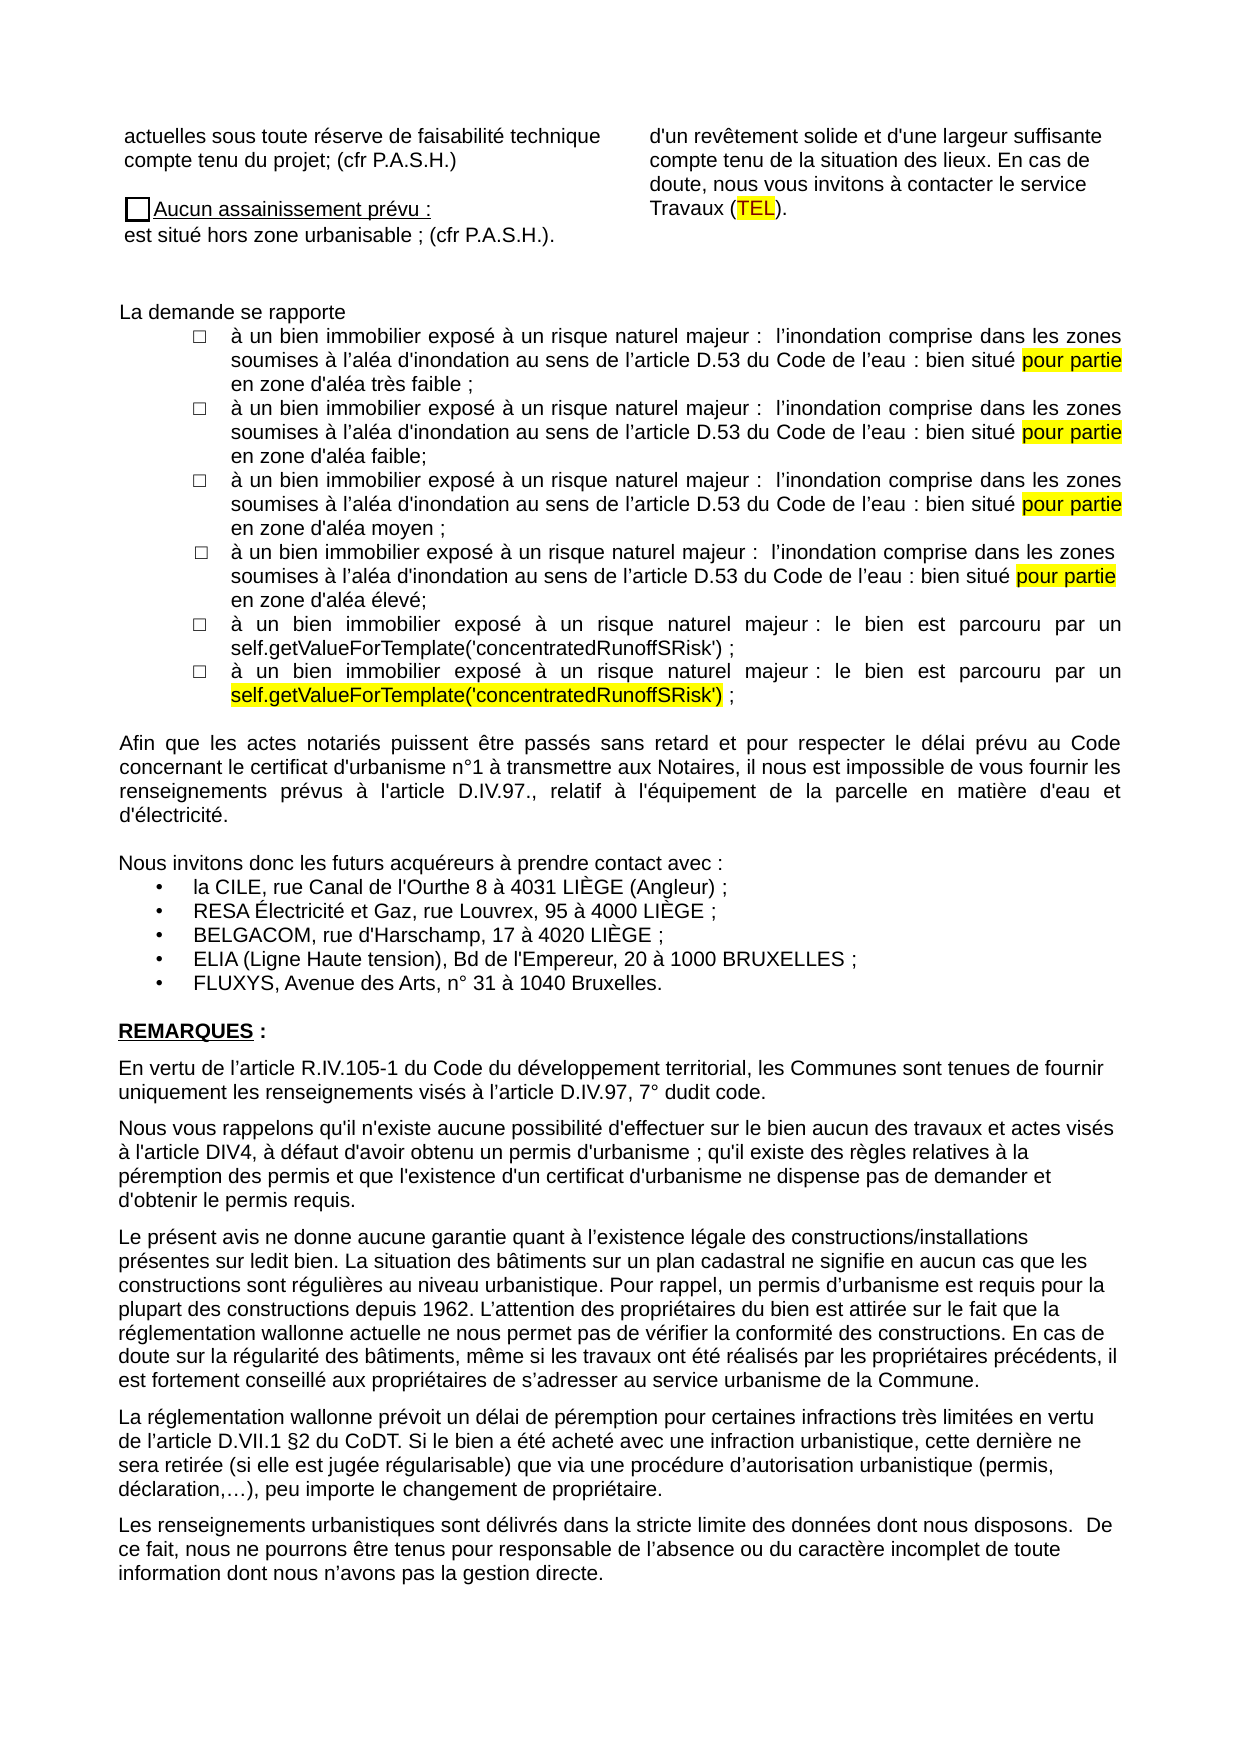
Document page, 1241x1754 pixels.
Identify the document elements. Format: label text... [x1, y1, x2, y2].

list à un bien immobilier exposé à un risque naturel majeur : l’inondation comprise dans les zones soumises à l’aléa d'inondation au sens de l’article D.53 du Code de l’eau : bien situé pour partie en zone d'aléa faible; [193, 396, 1122, 468]
text Afin que les actes notariés puissent être passés sans retard et pour respecter le délai prévu au Code concernant le certificat d'urbanisme n°1 à transmettre aux Notaires, il nous est impossible de vous fournir les renseignements prévus à l'article D.IV.97., relatif à l'équipement de la parcelle en matière d'eau et d'électricité. [119, 731, 1122, 827]
table_header d'un revêtement solide et d'une largeur suffisante compte tenu de la situation des lieux. En cas de doute, nous vous invitons à contacter le service Travaux (TEL). [644, 118, 1122, 276]
text Nous vous rappelons qu'il n'existe aucune possibilité d'effectuer sur le bien aucun des travaux et actes visés à l'article DIV4, à défaut d'avoir obtenu un permis d'urbanisme ; qu'il existe des règles relatives à la péremption des permis et que l'existence d'un certificat d'urbanisme ne dispense pas de demander et d'obtenir le permis requis. [118, 1116, 1122, 1212]
list à un bien immobilier exposé à un risque naturel majeur : l’inondation comprise dans les zones soumises à l’aléa d'inondation au sens de l’article D.53 du Code de l’eau : bien situé pour partie en zone d'aléa moyen ; [193, 468, 1122, 539]
list RESA Électricité et Gaz, rue Louvrex, 95 à 4000 LIÈGE ; [156, 899, 1122, 923]
list à un bien immobilier exposé à un risque naturel majeur : l’inondation comprise dans les zones soumises à l’aléa d'inondation au sens de l’article D.53 du Code de l’eau : bien situé pour partie en zone d'aléa élevé; [195, 539, 1122, 611]
text Le présent avis ne donne aucune garantie quant à l’existence légale des constructions/installations présentes sur ledit bien. La situation des bâtiments sur un plan cadastral ne signifie en aucun cas que les constructions sont régulières au niveau urbanistique. Pour rappel, un permis d’urbanisme est requis pour la plupart des constructions depuis 1962. L’attention des propriétaires du bien est attirée sur le fait que la réglementation wallonne actuelle ne nous permet pas de vérifier la conformité des constructions. En cas de doute sur la régularité des bâtiments, même si les travaux ont été réalisés par les propriétaires précédents, il est fortement conseillé aux propriétaires de s’adresser au service urbanisme de la Commune. [118, 1224, 1122, 1392]
text REMARQUES : [118, 1019, 1122, 1043]
text La demande se rapporte [119, 300, 1122, 324]
list FLUXYS, Avenue des Arts, n° 31 à 1040 Bruxelles. [156, 971, 1122, 995]
text Nous invitons donc les futurs acquéreurs à prendre contact avec : [118, 851, 1122, 875]
text La réglementation wallonne prévoit un délai de péremption pour certaines infractions très limitées en vertu de l’article D.VII.1 §2 du CoDT. Si le bien a été acheté avec une infraction urbanistique, cette dernière ne sera retirée (si elle est jugée régularisable) que via une procédure d’autorisation urbanistique (permis, déclaration,…), peu importe le changement de propriétaire. [118, 1405, 1122, 1501]
list à un bien immobilier exposé à un risque naturel majeur : le bien est parcouru par un self.getValueForTemplate('concentratedRunoffSRisk') ; [193, 611, 1122, 659]
text Les renseignements urbanistiques sont délivrés dans la stricte limite des données dont nous disposons. De ce fait, nous ne pourrons être tenus pour responsable de l’absence ou du caractère incomplet de toute information dont nous n’avons pas la gestion directe. [118, 1513, 1122, 1585]
list à un bien immobilier exposé à un risque naturel majeur : l’inondation comprise dans les zones soumises à l’aléa d'inondation au sens de l’article D.53 du Code de l’eau : bien situé pour partie en zone d'aléa très faible ; [193, 324, 1122, 396]
text En vertu de l’article R.IV.105-1 du Code du développement territorial, les Communes sont tenues de fournir uniquement les renseignements visés à l’article D.IV.97, 7° dudit code. [118, 1056, 1122, 1104]
list à un bien immobilier exposé à un risque naturel majeur : le bien est parcouru par un self.getValueForTemplate('concentratedRunoffSRisk') ; [193, 659, 1122, 707]
list la CILE, rue Canal de l'Ourthe 8 à 4031 LIÈGE (Angleur) ; [156, 875, 1122, 899]
table_header actuelles sous toute réserve de faisabilité technique compte tenu du projet; (cfr P.A.S.H.) Aucun assainissement prévu : est situé hors zone urbanisable ; (cfr P.A.S.H.). [118, 118, 644, 276]
list BELGACOM, rue d'Harschamp, 17 à 4020 LIÈGE ; [156, 923, 1122, 947]
list ELIA (Ligne Haute tension), Bd de l'Empereur, 20 à 1000 BRUXELLES ; [156, 947, 1122, 971]
